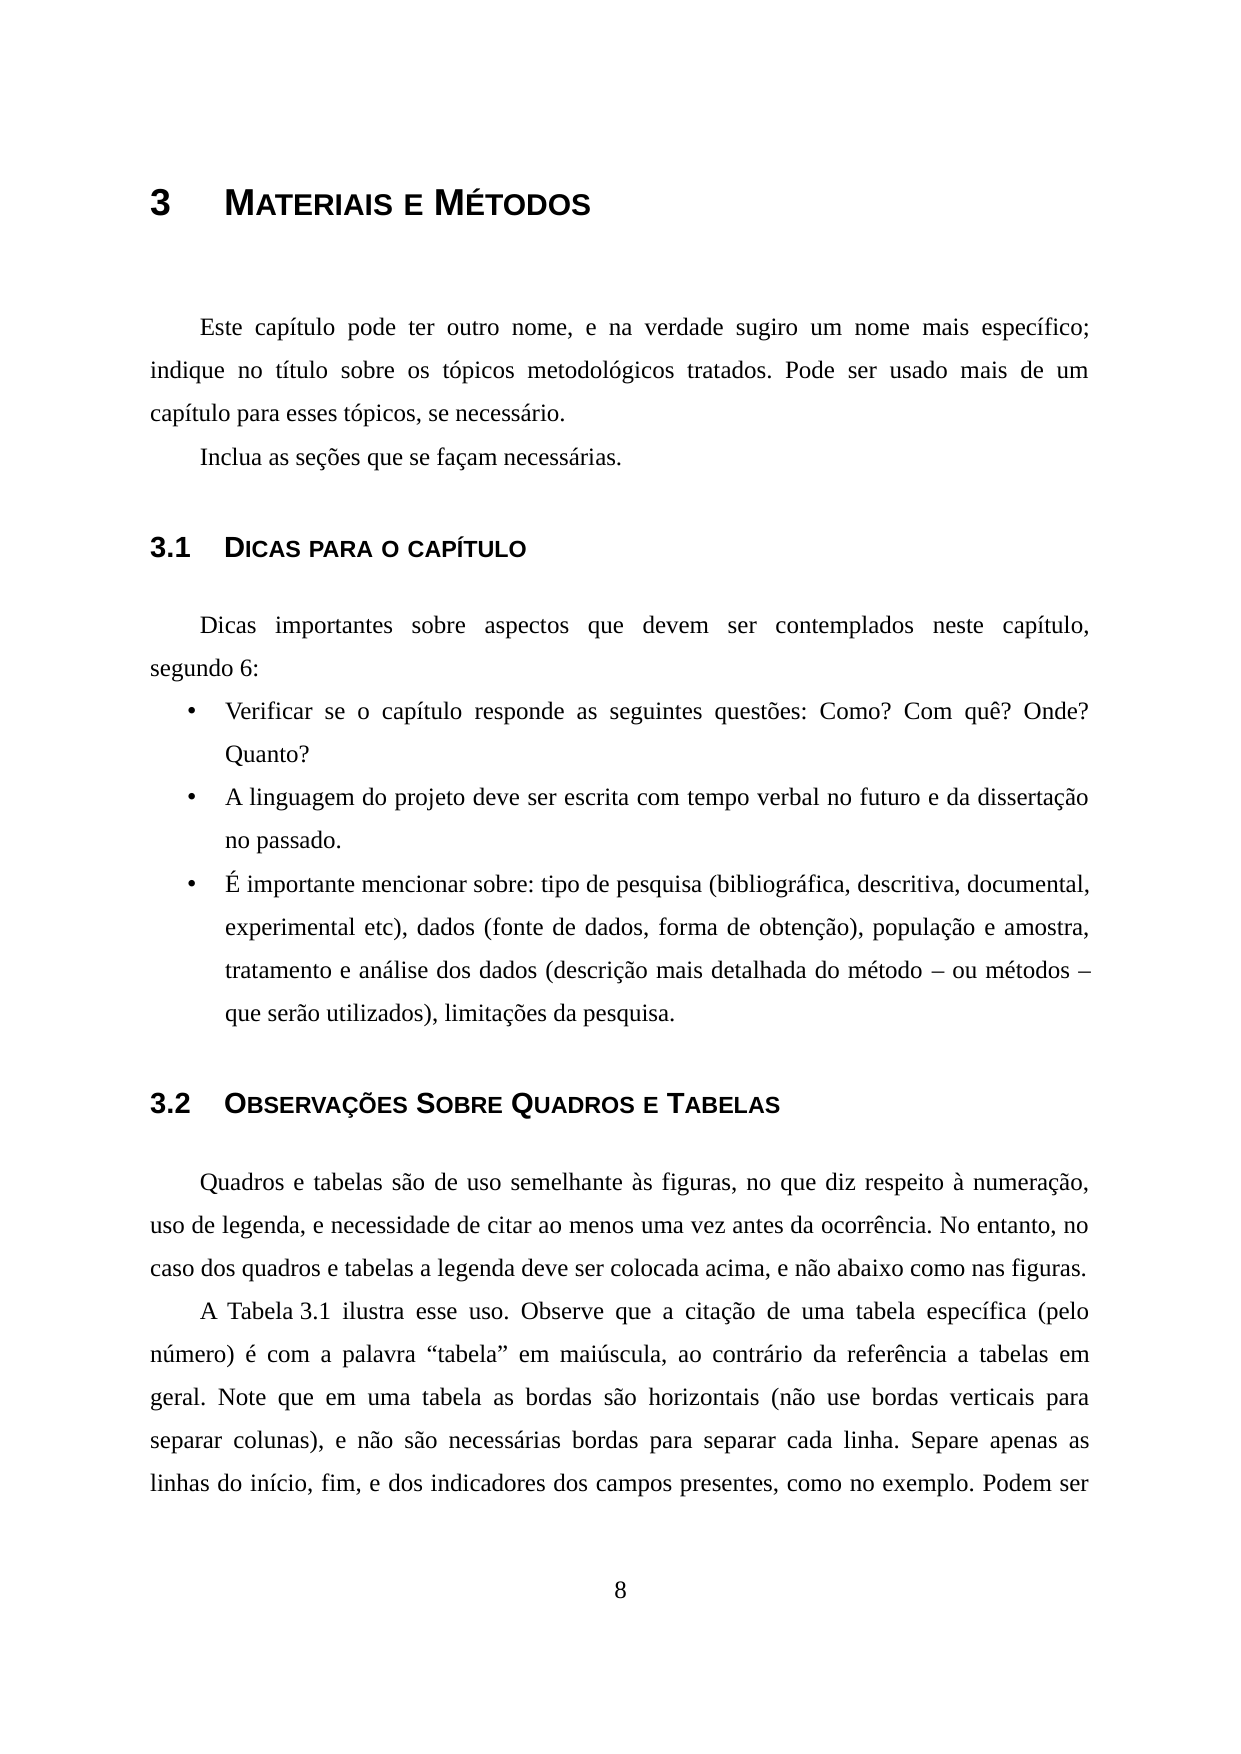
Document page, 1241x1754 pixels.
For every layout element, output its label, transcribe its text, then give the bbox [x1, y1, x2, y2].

title 3.2 Observações Sobre Quadros e Tabelas [150, 1086, 1091, 1120]
list A linguagem do projeto deve ser escrita com tempo verbal no futuro e da dissertação no passado. [187, 782, 1091, 854]
text Inclua as seções que se façam necessárias. [150, 442, 1091, 470]
text Este capítulo pode ter outro nome, e na verdade sugiro um nome mais específico; indique no título sobre os tópicos metodológicos tratados. Pode ser usado mais de um capítulo para esses tópicos, se necessário. [150, 312, 1091, 427]
text A Tabela 3.1 ilustra esse uso. Observe que a citação de uma tabela específica (pelo número) é com a palavra “tabela” em maiúscula, ao contrário da referência a tabelas em geral. Note que em uma tabela as bordas são horizontais (não use bordas verticais para separar colunas), e não são necessárias bordas para separar cada linha. Separe apenas as linhas do início, fim, e dos indicadores dos campos presentes, como no exemplo. Podem ser [150, 1296, 1091, 1497]
text Quadros e tabelas são de uso semelhante às figuras, no que diz respeito à numeração, uso de legenda, e necessidade de citar ao menos uma vez antes da ocorrência. No entanto, no caso dos quadros e tabelas a legenda deve ser colocada acima, e não abaixo como nas figuras. [150, 1167, 1091, 1282]
title 3.1 Dicas para o capítulo [150, 530, 1091, 563]
list Verificar se o capítulo responde as seguintes questões: Como? Com quê? Onde? Quanto? [187, 696, 1091, 768]
title 3 Materiais e Métodos [150, 180, 1091, 223]
list É importante mencionar sobre: tipo de pesquisa (bibliográfica, descritiva, documental, experimental etc), dados (fonte de dados, forma de obtenção), população e amostra, tratamento e análise dos dados (descrição mais detalhada do método – ou métodos – que serão utilizados), limitações da pesquisa. [187, 869, 1091, 1027]
text Dicas importantes sobre aspectos que devem ser contemplados neste capítulo, segundo 6: [150, 610, 1091, 682]
